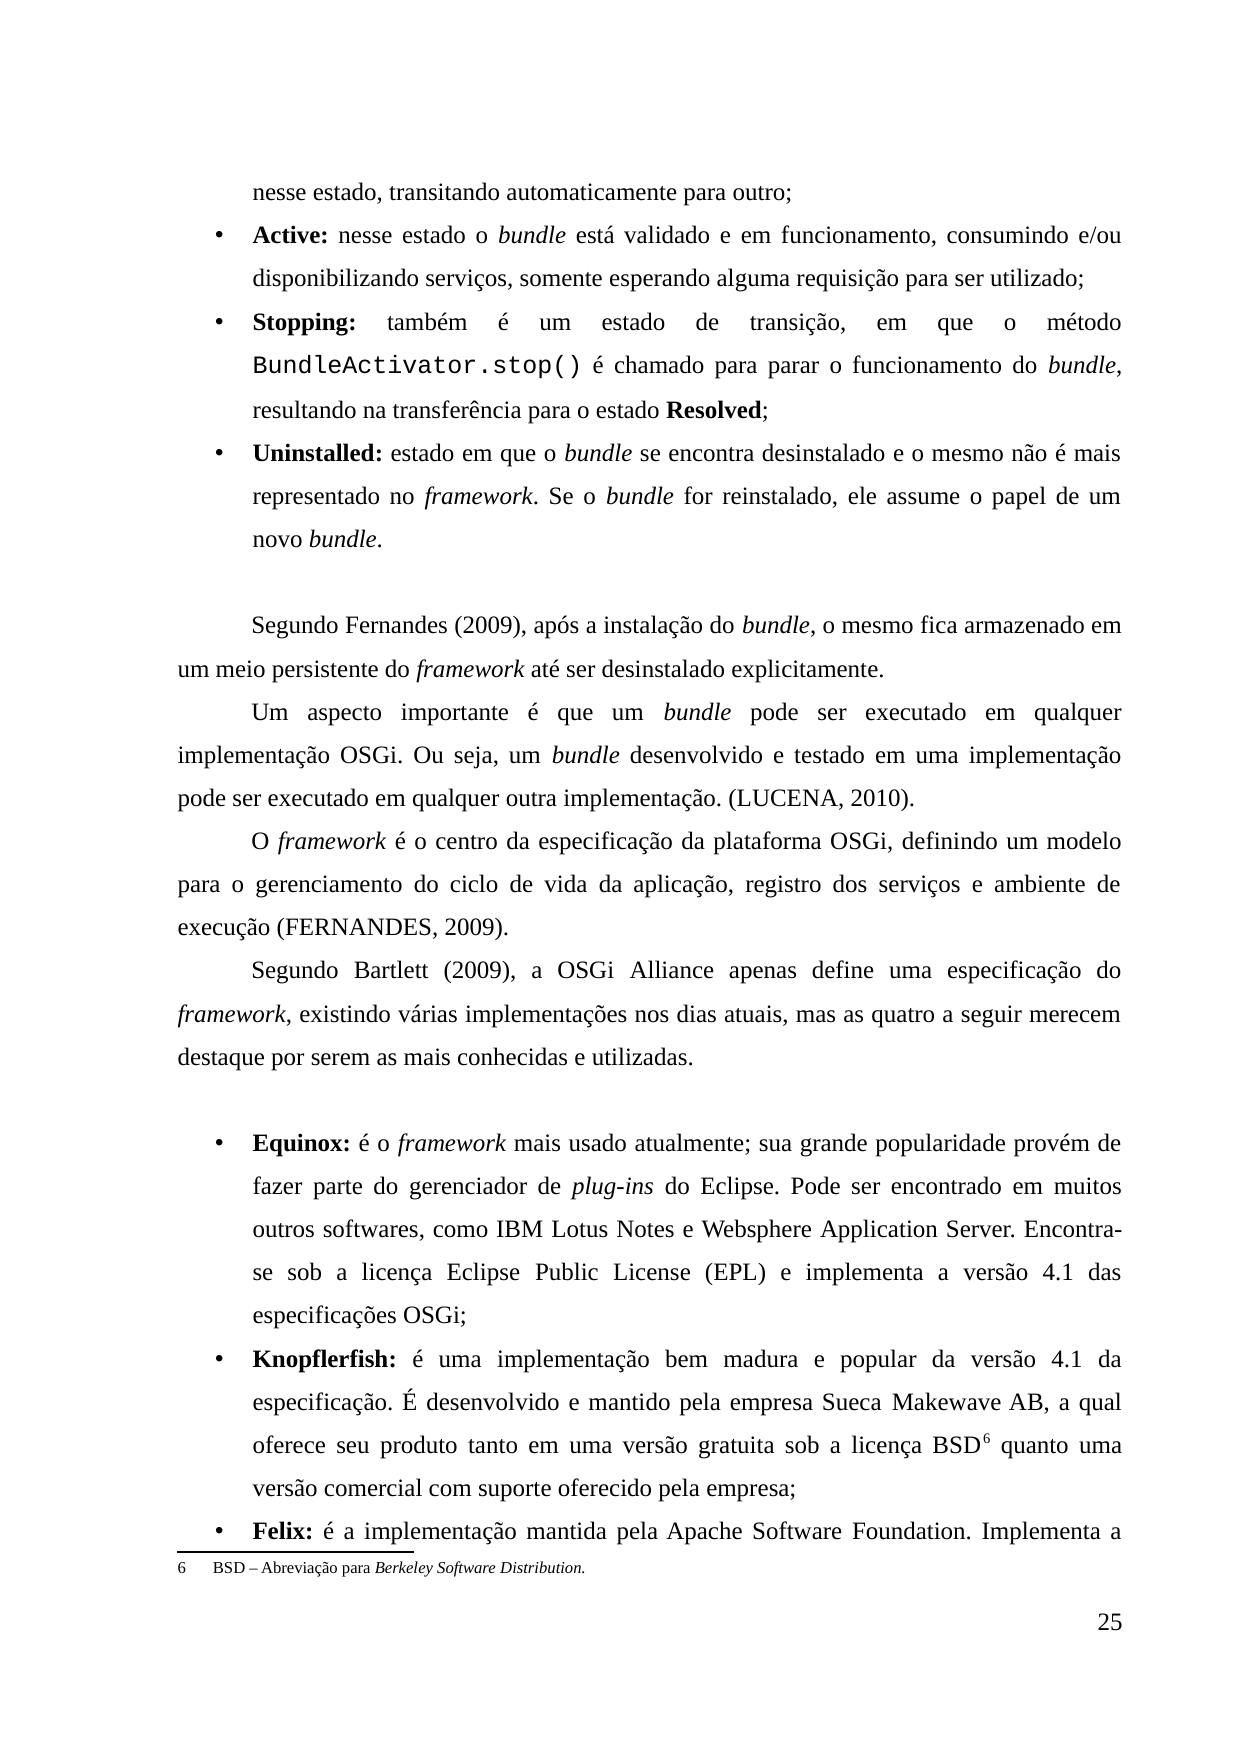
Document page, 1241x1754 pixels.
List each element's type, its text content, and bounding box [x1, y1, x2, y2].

list Active: nesse estado o bundle está validado e em funcionamento, consumindo e/ou disponibilizando serviços, somente esperando alguma requisição para ser utilizado; [215, 220, 1122, 292]
list Felix: é a implementação mantida pela Apache Software Foundation. Implementa a [215, 1516, 1122, 1545]
list Stopping: também é um estado de transição, em que o método BundleActivator.stop() é chamado para parar o funcionamento do bundle, resultando na transferência para o estado Resolved; [215, 307, 1122, 424]
text Segundo Fernandes (2009), após a instalação do bundle, o mesmo fica armazenado em um meio persistente do framework até ser desinstalado explicitamente. [177, 611, 1122, 682]
list nesse estado, transitando automaticamente para outro; [215, 177, 1122, 206]
text Segundo Bartlett (2009), a OSGi Alliance apenas define uma especificação do framework, existindo várias implementações nos dias atuais, mas as quatro a seguir merecem destaque por serem as mais conhecidas e utilizadas. [177, 956, 1122, 1071]
list Uninstalled: estado em que o bundle se encontra desinstalado e o mesmo não é mais representado no framework. Se o bundle for reinstalado, ele assume o papel de um novo bundle. [215, 438, 1122, 553]
list BSD – Abreviação para Berkeley Software Distribution. [177, 1558, 1122, 1577]
text O framework é o centro da especificação da plataforma OSGi, definindo um modelo para o gerenciamento do ciclo de vida da aplicação, registro dos serviços e ambiente de execução (FERNANDES, 2009). [177, 826, 1122, 941]
list Equinox: é o framework mais usado atualmente; sua grande popularidade provém de fazer parte do gerenciador de plug-ins do Eclipse. Pode ser encontrado em muitos outros softwares, como IBM Lotus Notes e Websphere Application Server. Encontra-se sob a licença Eclipse Public License (EPL) e implementa a versão 4.1 das especificações OSGi; [215, 1128, 1122, 1329]
text Um aspecto importante é que um bundle pode ser executado em qualquer implementação OSGi. Ou seja, um bundle desenvolvido e testado em uma implementação pode ser executado em qualquer outra implementação. (LUCENA, 2010). [177, 697, 1122, 812]
list Knopflerfish: é uma implementação bem madura e popular da versão 4.1 da especificação. É desenvolvido e mantido pela empresa Sueca Makewave AB, a qual oferece seu produto tanto em uma versão gratuita sob a licença BSD quanto uma versão comercial com suporte oferecido pela empresa; [215, 1344, 1122, 1502]
